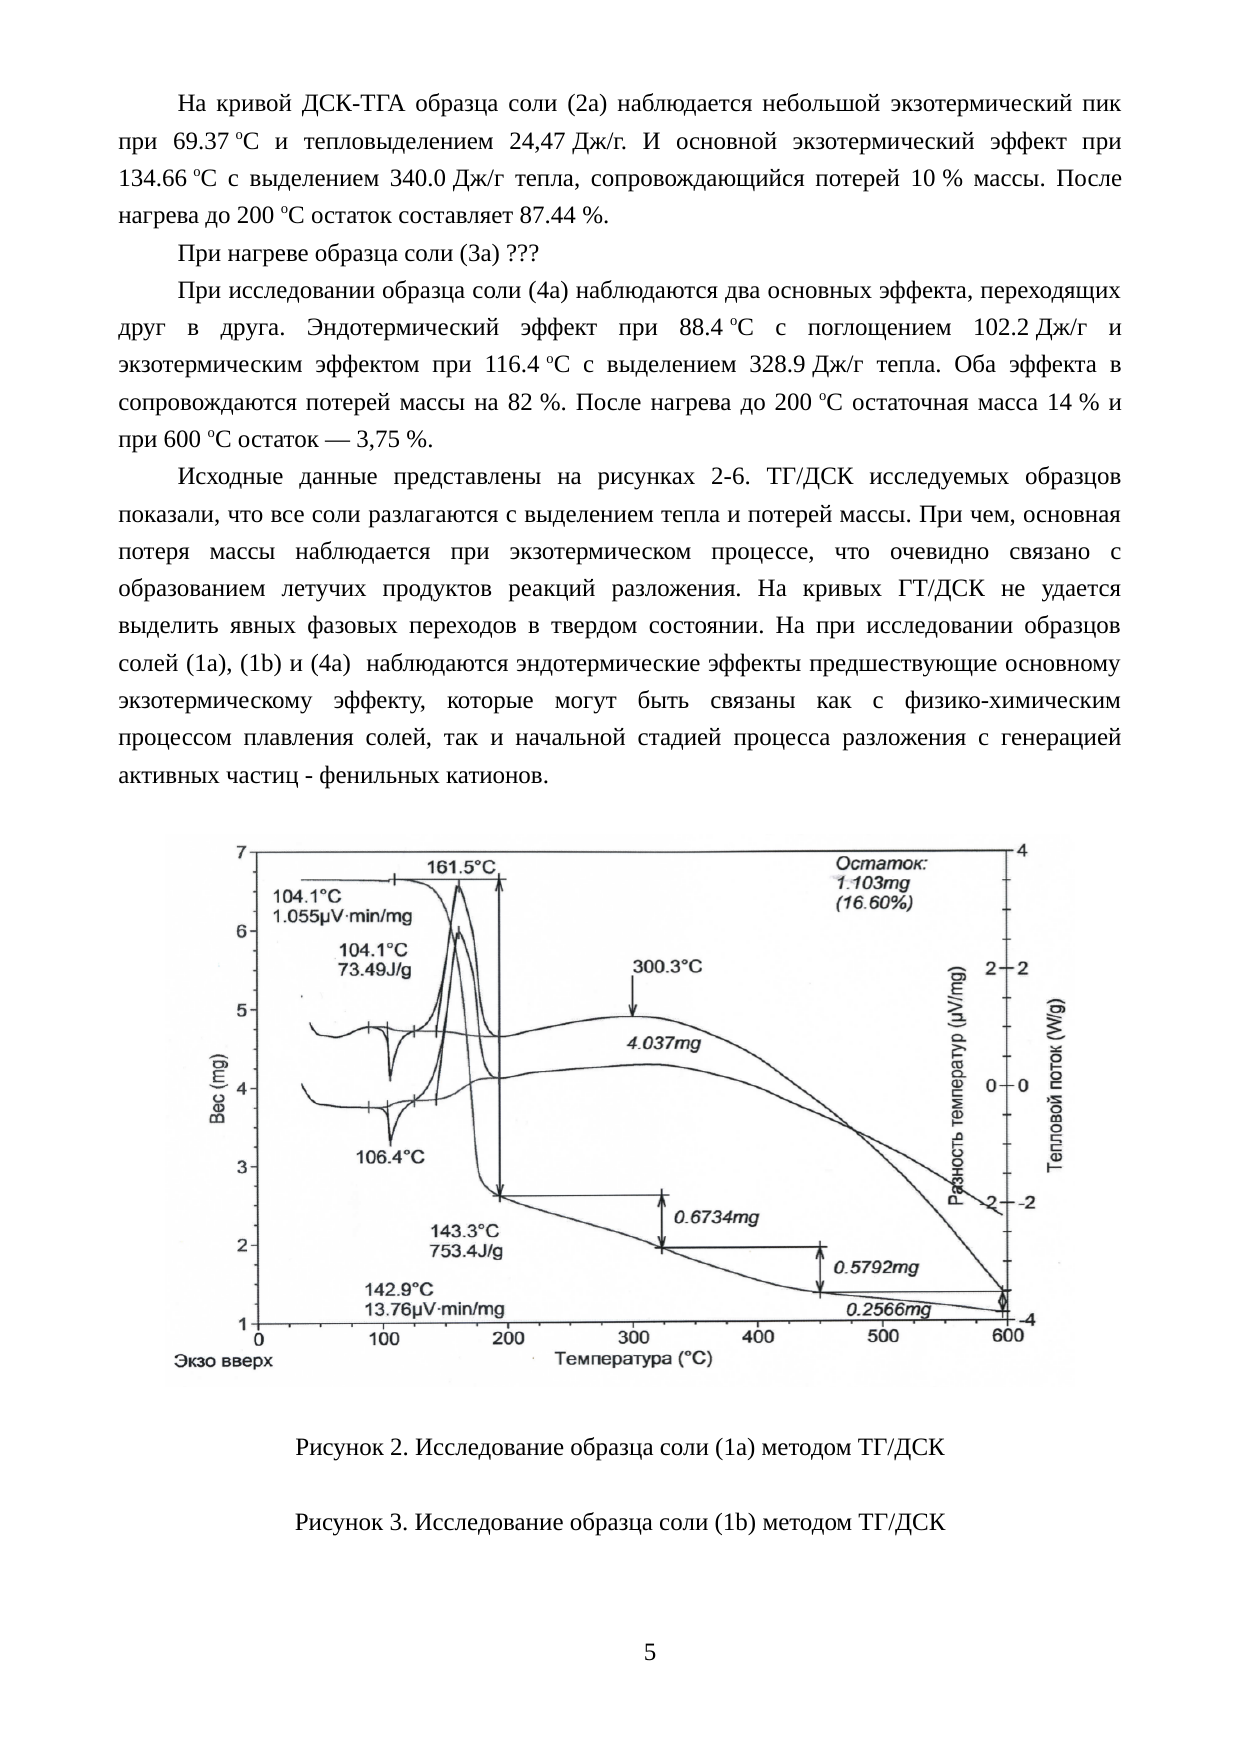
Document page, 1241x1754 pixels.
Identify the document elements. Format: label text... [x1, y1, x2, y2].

text Рисунок 3. Исследование образца соли (1b) методом ТГ/ДСК [118, 1507, 1122, 1536]
text При исследовании образца соли (4a) наблюдаются два основных эффекта, переходящих друг в друга. Эндотермический эффект при 88.4 оС с поглощением 102.2 Дж/г и экзотермическим эффектом при 116.4 оС с выделением 328.9 Дж/г тепла. Оба эффекта в сопровождаются потерей массы на 82 %. После нагрева до 200 оС остаточная масса 14 % и при 600 оС остаток — 3,75 %. [118, 275, 1122, 453]
text На кривой ДСК-ТГА образца соли (2a) наблюдается небольшой экзотермический пик при 69.37 оС и тепловыделением 24,47 Дж/г. И основной экзотермический эффект при 134.66 оС с выделением 340.0 Дж/г тепла, сопровождающийся потерей 10 % массы. После нагрева до 200 оС остаток составляет 87.44 %. [118, 88, 1122, 229]
text Исходные данные представлены на рисунках 2-6. ТГ/ДСК исследуемых образцов показали, что все соли разлагаются с выделением тепла и потерей массы. При чем, основная потеря массы наблюдается при экзотермическом процессе, что очевидно связано с образованием летучих продуктов реакций разложения. На кривых ГТ/ДСК не удается выделить явных фазовых переходов в твердом состоянии. На при исследовании образцов солей (1a), (1b) и (4a) наблюдаются эндотермические эффекты предшествующие основному экзотермическому эффекту, которые могут быть связаны как с физико-химическим процессом плавления солей, так и начальной стадией процесса разложения с генерацией активных частиц - фенильных катионов. [118, 461, 1122, 788]
text Рисунок 2. Исследование образца соли (1a) методом ТГ/ДСК [118, 1432, 1122, 1461]
picture [165, 834, 1075, 1387]
text При нагреве образца соли (3a) ??? [118, 238, 1122, 266]
